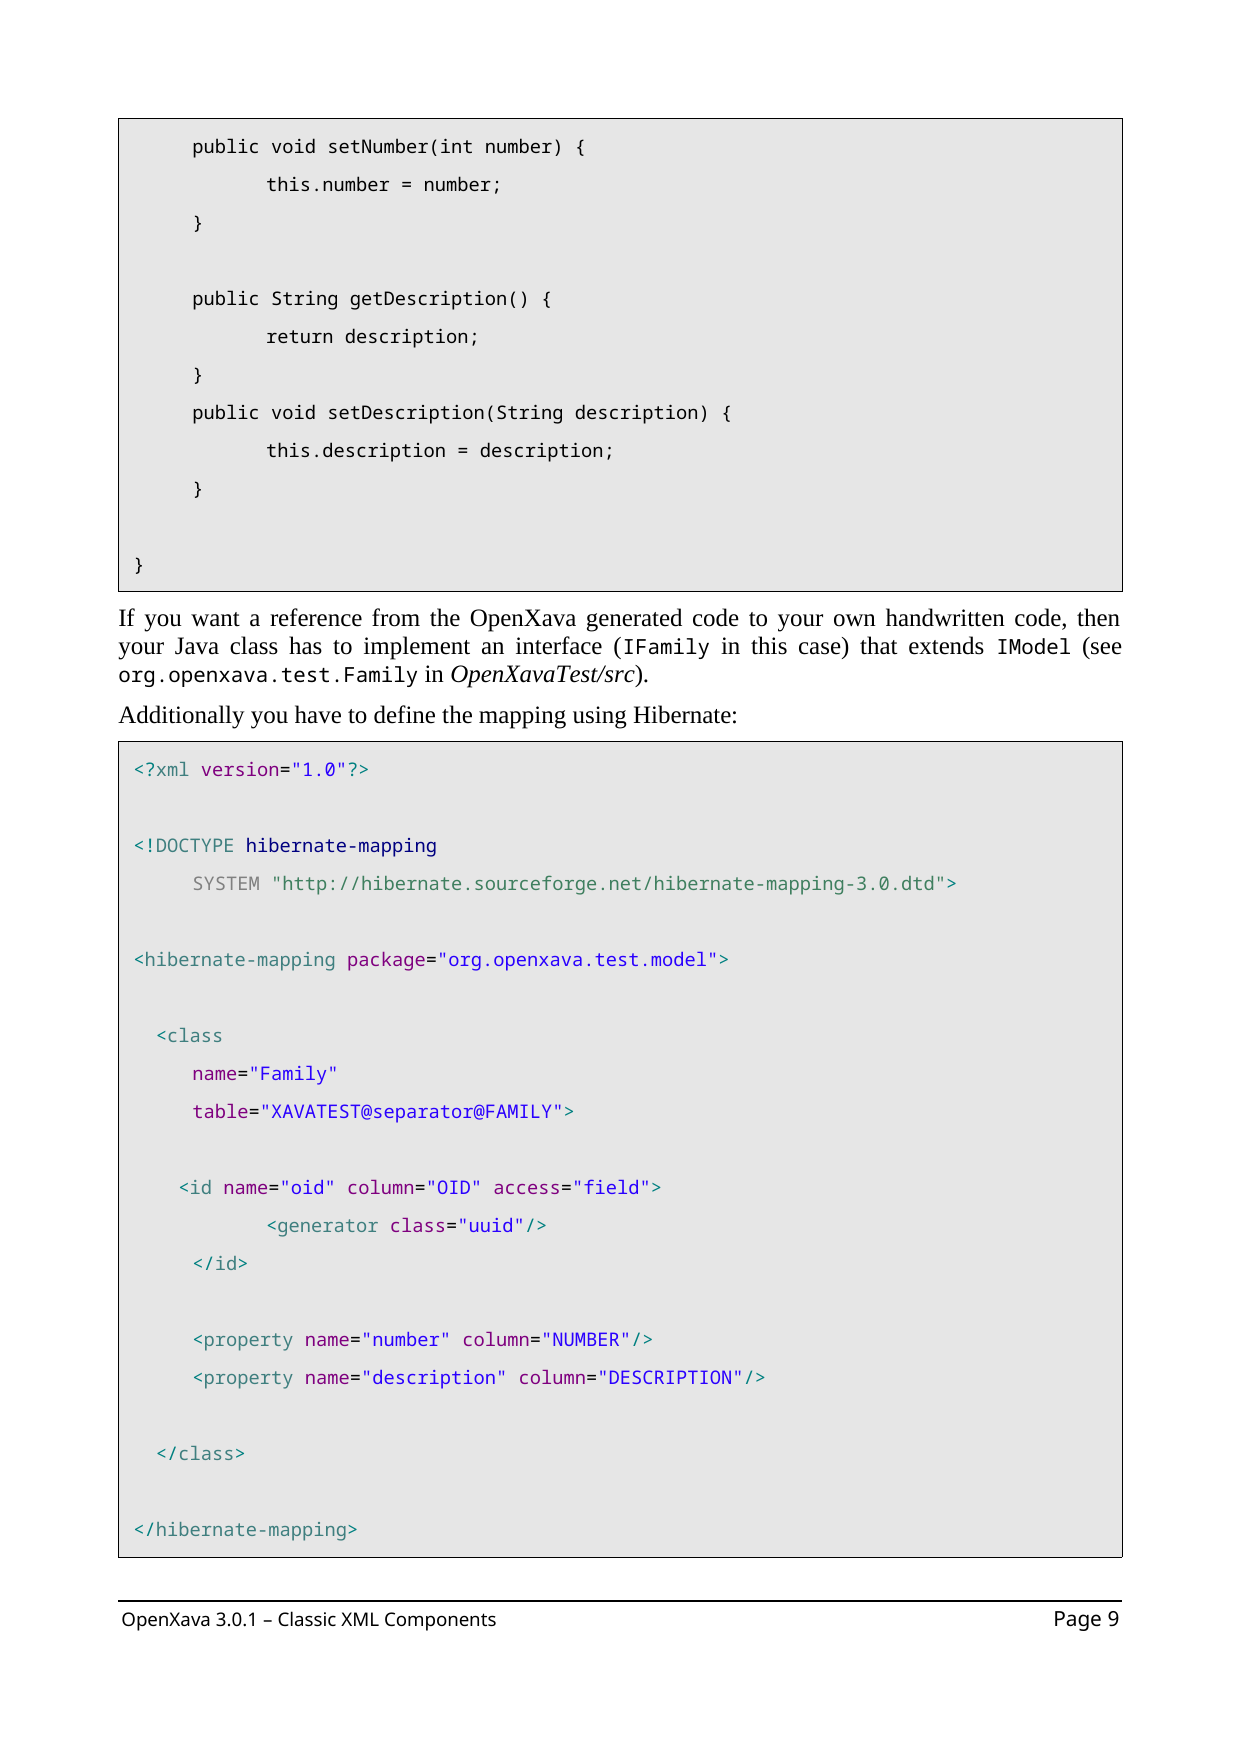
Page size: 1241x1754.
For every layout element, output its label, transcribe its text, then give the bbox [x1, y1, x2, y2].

text </hibernate-mapping> [119, 1501, 1122, 1557]
text If you want a reference from the OpenXava generated code to your own handwritten code, then your Java class has to implement an interface (IFamily in this case) that extends IModel (see org.openxava.test.Family in OpenXavaTest/src). [118, 604, 1122, 688]
text <!DOCTYPE hibernate-mapping [119, 817, 1122, 855]
text } [119, 194, 1122, 232]
text name="Family" [119, 1045, 1122, 1083]
text <hibernate-mapping package="org.openxava.test.model"> [119, 931, 1122, 969]
text } [119, 346, 1122, 384]
text public String getDescription() { [119, 270, 1122, 308]
text this.number = number; [119, 156, 1122, 194]
text } [119, 460, 1122, 498]
text table="XAVATEST@separator@FAMILY"> [119, 1083, 1122, 1121]
text <property name="number" column="NUMBER"/> [119, 1311, 1122, 1349]
text Additionally you have to define the mapping using Hibernate: [118, 701, 1122, 728]
text SYSTEM "http://hibernate.sourceforge.net/hibernate-mapping-3.0.dtd"> [119, 855, 1122, 893]
text public void setDescription(String description) { [119, 384, 1122, 422]
text <?xml version="1.0"?> [119, 742, 1122, 779]
text <id name="oid" column="OID" access="field"> [119, 1159, 1122, 1197]
text <class [119, 1007, 1122, 1045]
text public void setNumber(int number) { [119, 119, 1122, 156]
text <generator class="uuid"/> [119, 1197, 1122, 1235]
text return description; [119, 308, 1122, 346]
text <property name="description" column="DESCRIPTION"/> [119, 1349, 1122, 1387]
text } [119, 536, 1122, 591]
text </id> [119, 1235, 1122, 1273]
text </class> [119, 1425, 1122, 1463]
text this.description = description; [119, 422, 1122, 460]
